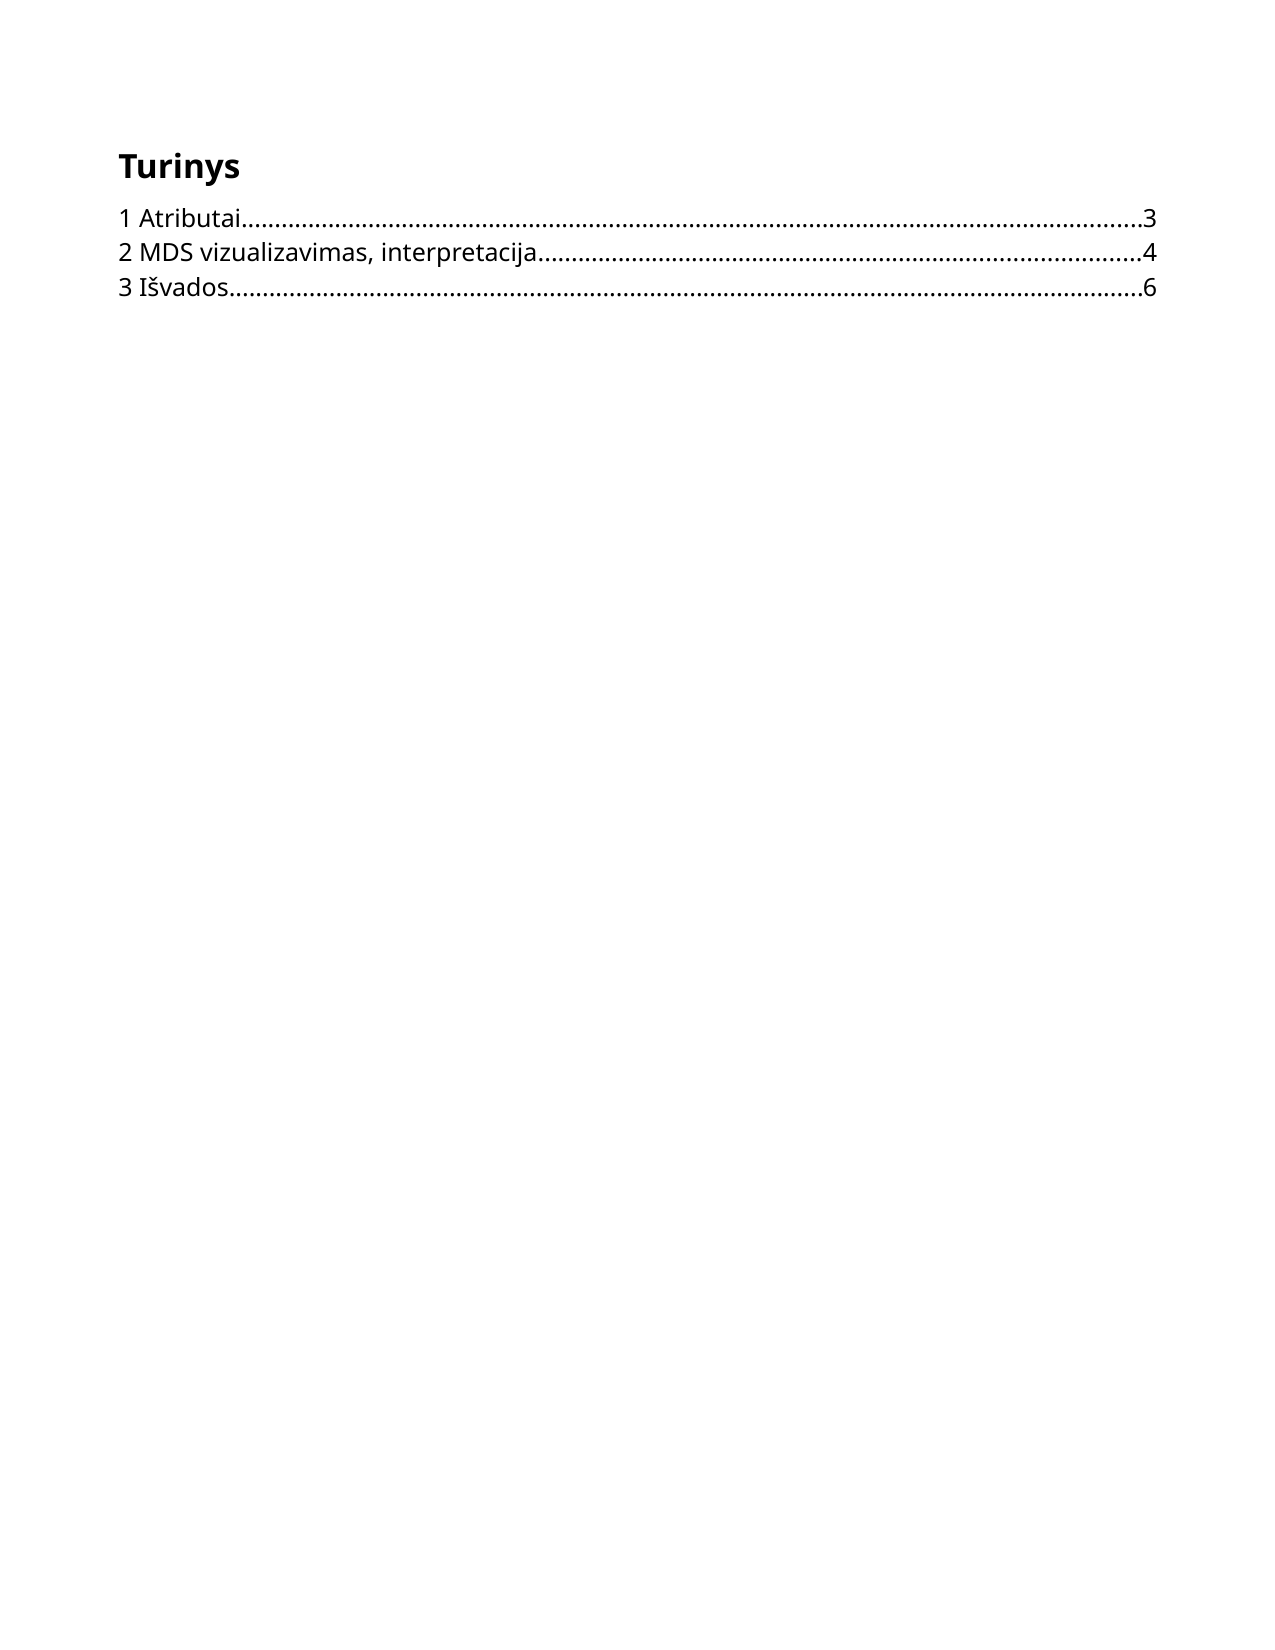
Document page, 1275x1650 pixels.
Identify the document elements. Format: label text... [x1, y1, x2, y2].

text 1 Atributai 3 [118, 201, 1157, 235]
text 2 MDS vizualizavimas, interpretacija 4 [118, 235, 1157, 269]
text 3 Išvados 6 [118, 269, 1157, 303]
subtitle Turinys [118, 143, 1157, 188]
